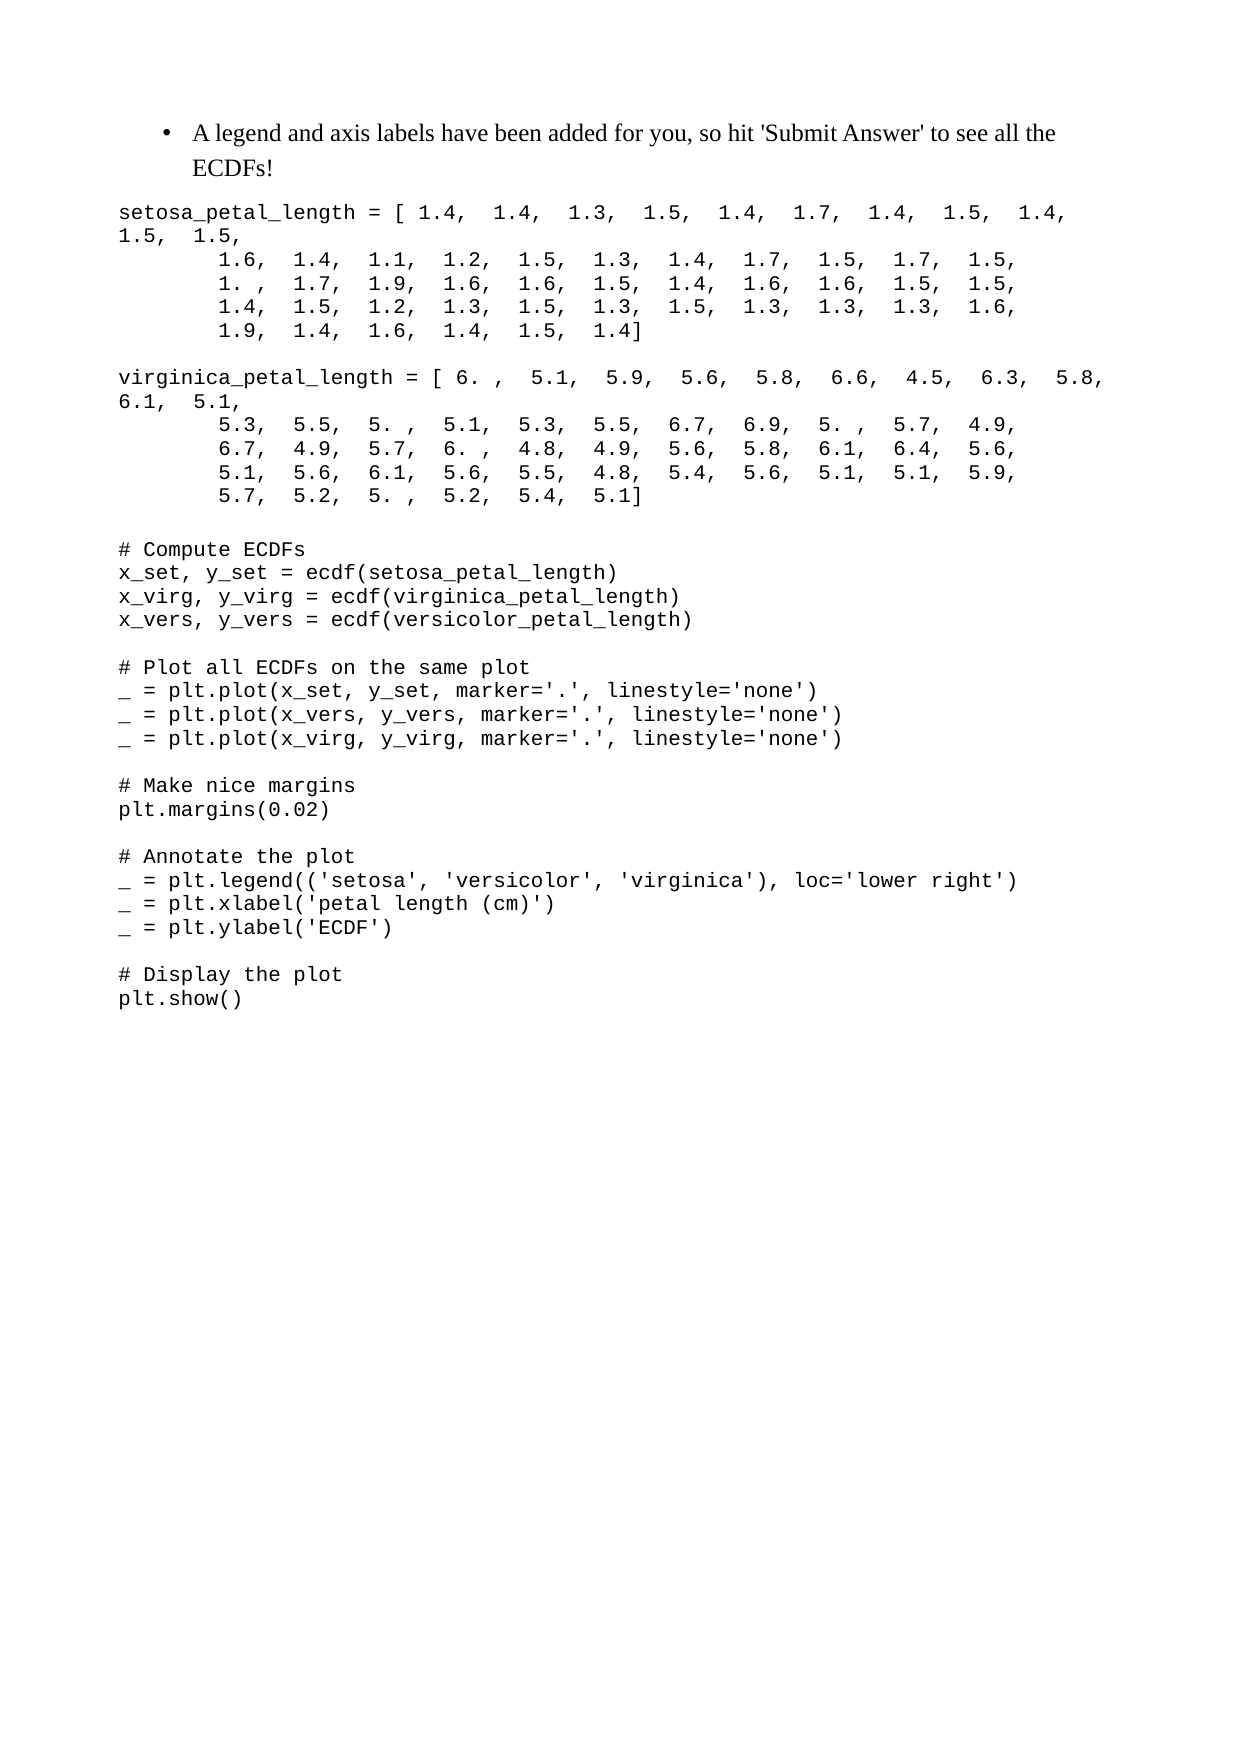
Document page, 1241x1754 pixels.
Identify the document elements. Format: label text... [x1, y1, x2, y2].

text plt.show() [118, 988, 1122, 1011]
text # Make nice margins [118, 775, 1122, 799]
list A legend and axis labels have been added for you, so hit 'Submit Answer' to see all the ECDFs! [162, 118, 1122, 181]
text _ = plt.xlabel('petal length (cm)') [118, 893, 1122, 917]
text # Compute ECDFs [118, 538, 1122, 562]
text 5.1, 5.6, 6.1, 5.6, 5.5, 4.8, 5.4, 5.6, 5.1, 5.1, 5.9, [118, 462, 1122, 485]
text plt.margins(0.02) [118, 799, 1122, 822]
text # Plot all ECDFs on the same plot [118, 657, 1122, 680]
text # Display the plot [118, 964, 1122, 988]
text x_virg, y_virg = ecdf(virginica_petal_length) [118, 586, 1122, 609]
text 1. , 1.7, 1.9, 1.6, 1.6, 1.5, 1.4, 1.6, 1.6, 1.5, 1.5, [118, 273, 1122, 296]
text _ = plt.ylabel('ECDF') [118, 917, 1122, 941]
text 5.7, 5.2, 5. , 5.2, 5.4, 5.1] [118, 485, 1122, 509]
text 5.3, 5.5, 5. , 5.1, 5.3, 5.5, 6.7, 6.9, 5. , 5.7, 4.9, [118, 414, 1122, 438]
text _ = plt.plot(x_virg, y_virg, marker='.', linestyle='none') [118, 728, 1122, 751]
text setosa_petal_length = [ 1.4, 1.4, 1.3, 1.5, 1.4, 1.7, 1.4, 1.5, 1.4, 1.5, 1.5, [118, 202, 1122, 249]
text _ = plt.plot(x_vers, y_vers, marker='.', linestyle='none') [118, 704, 1122, 728]
text _ = plt.legend(('setosa', 'versicolor', 'virginica'), loc='lower right') [118, 869, 1122, 893]
text _ = plt.plot(x_set, y_set, marker='.', linestyle='none') [118, 680, 1122, 704]
text x_vers, y_vers = ecdf(versicolor_petal_length) [118, 609, 1122, 633]
text 1.4, 1.5, 1.2, 1.3, 1.5, 1.3, 1.5, 1.3, 1.3, 1.3, 1.6, [118, 296, 1122, 320]
text 1.9, 1.4, 1.6, 1.4, 1.5, 1.4] [118, 320, 1122, 343]
text x_set, y_set = ecdf(setosa_petal_length) [118, 562, 1122, 586]
text # Annotate the plot [118, 846, 1122, 869]
text virginica_petal_length = [ 6. , 5.1, 5.9, 5.6, 5.8, 6.6, 4.5, 6.3, 5.8, 6.1, 5.1, [118, 367, 1122, 414]
text 1.6, 1.4, 1.1, 1.2, 1.5, 1.3, 1.4, 1.7, 1.5, 1.7, 1.5, [118, 249, 1122, 273]
text 6.7, 4.9, 5.7, 6. , 4.8, 4.9, 5.6, 5.8, 6.1, 6.4, 5.6, [118, 438, 1122, 462]
